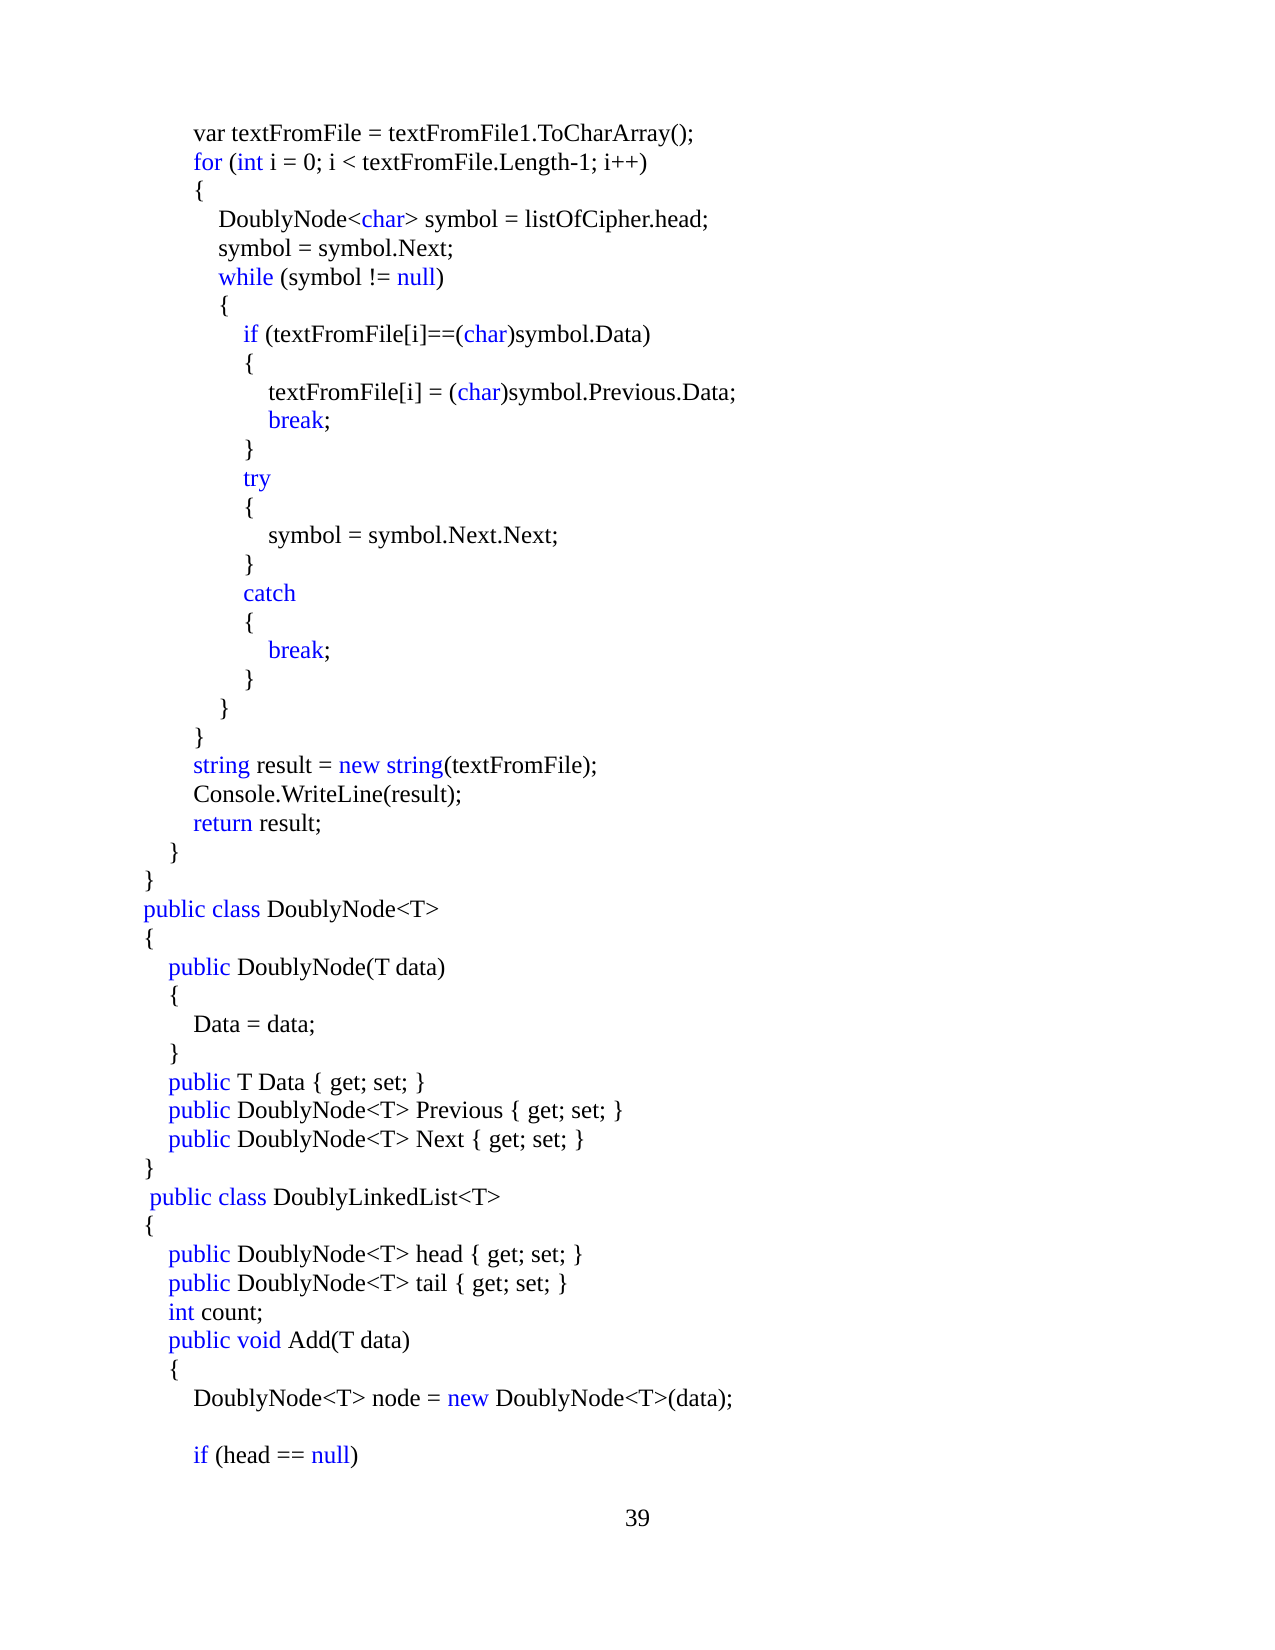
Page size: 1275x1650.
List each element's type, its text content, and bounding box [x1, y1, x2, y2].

text var textFromFile = textFromFile1.ToCharArray(); for (int i = 0; i < textFromFile.Length-1; i++) { DoublyNode<char> symbol = listOfCipher.head; symbol = symbol.Next; while (symbol != null) { if (textFromFile[i]==(char)symbol.Data) { textFromFile[i] = (char)symbol.Previous.Data; break; } try { symbol = symbol.Next.Next; } catch { break; } } } string result = new string(textFromFile); Console.WriteLine(result); return result; } } public class DoublyNode<T> { public DoublyNode(T data) { Data = data; } public T Data { get; set; } public DoublyNode<T> Previous { get; set; } public DoublyNode<T> Next { get; set; } } public class DoublyLinkedList<T> { public DoublyNode<T> head { get; set; } public DoublyNode<T> tail { get; set; } int count; public void Add(T data) { DoublyNode<T> node = new DoublyNode<T>(data); if (head == null) [118, 118, 1157, 1469]
